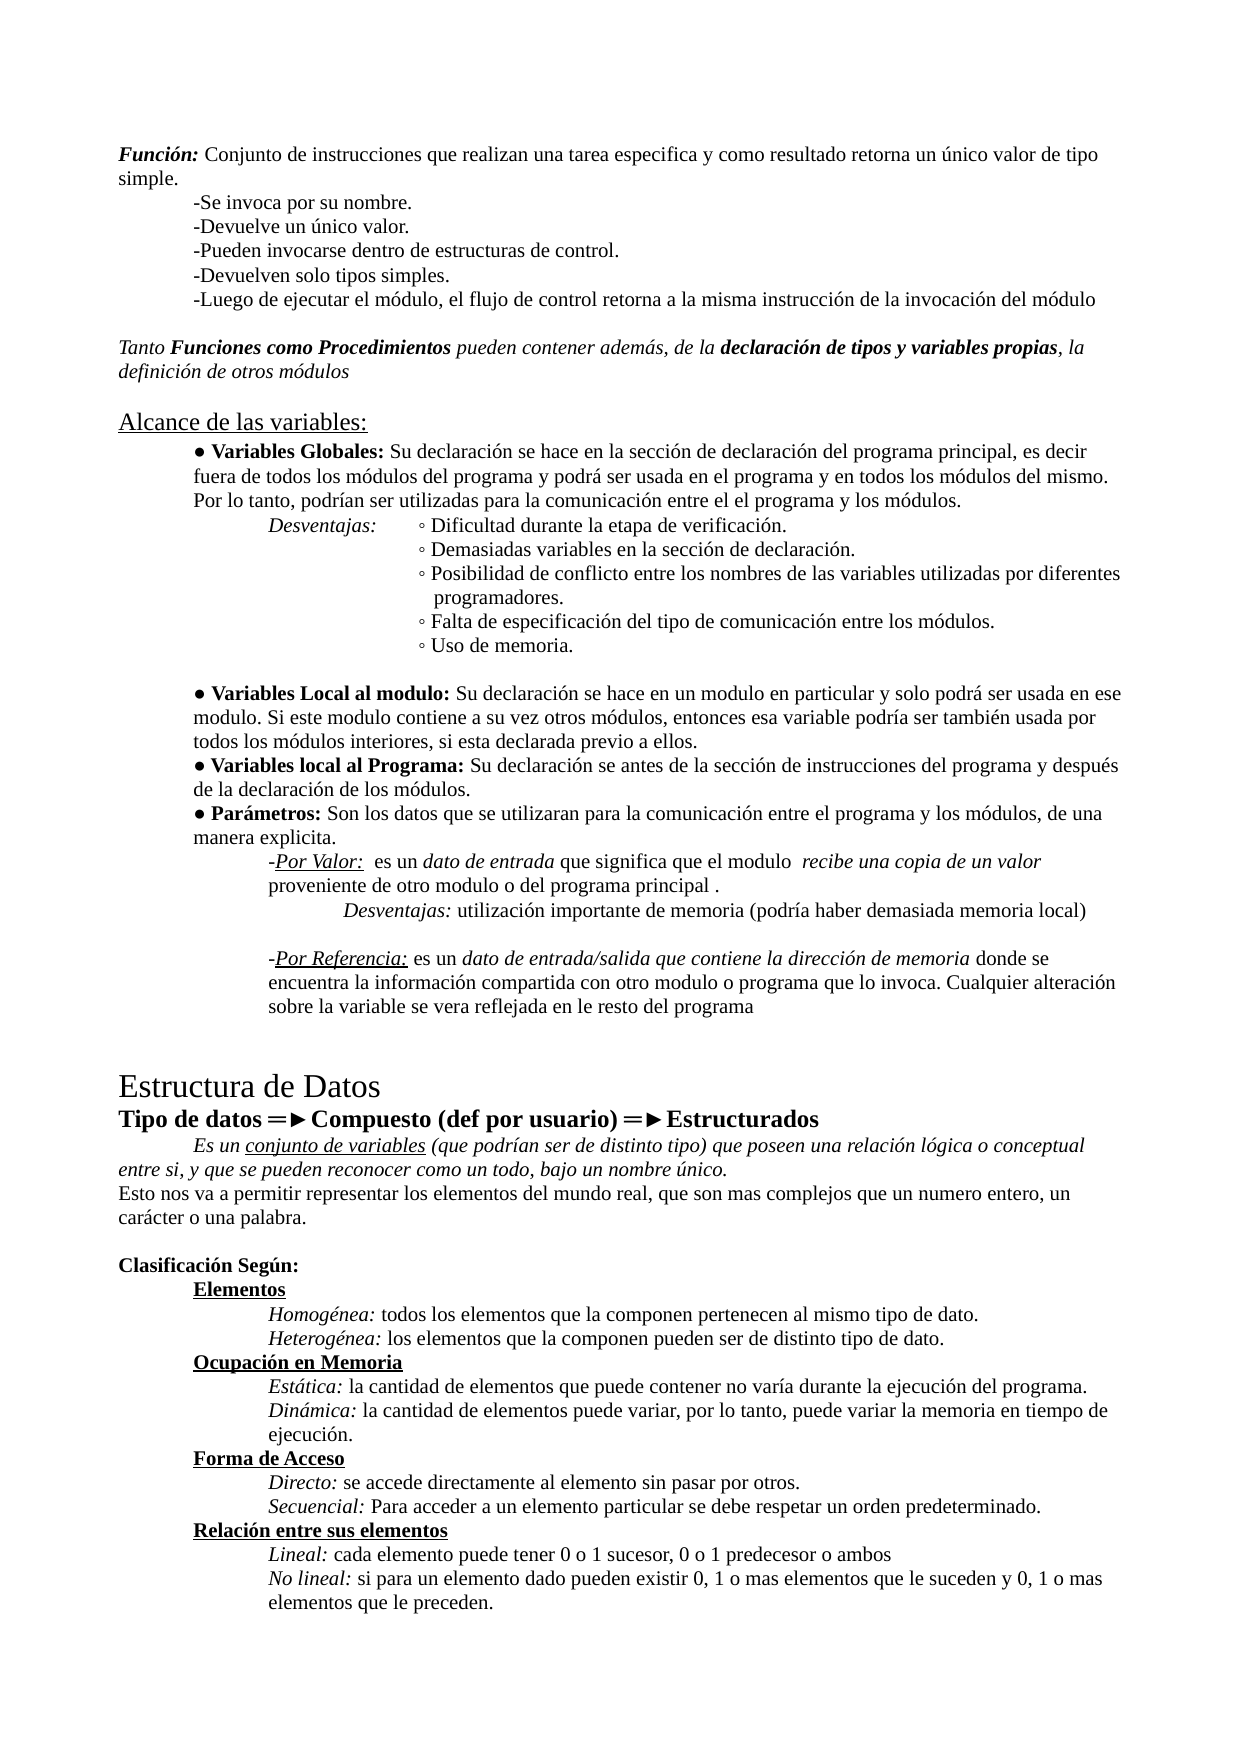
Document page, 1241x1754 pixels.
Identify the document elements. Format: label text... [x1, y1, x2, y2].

text Tanto Funciones como Procedimientos pueden contener además, de la declaración de tipos y variables propias, la definición de otros módulos [118, 335, 1122, 383]
text ● Variables Local al modulo: Su declaración se hace en un modulo en particular y solo podrá ser usada en ese modulo. Si este modulo contiene a su vez otros módulos, entonces esa variable podría ser también usada por todos los módulos interiores, si esta declarada previo a ellos. [118, 681, 1122, 753]
text Clasificación Según: [118, 1253, 1122, 1277]
text Por lo tanto, podrían ser utilizadas para la comunicación entre el el programa y los módulos. [118, 488, 1122, 512]
text -Por Referencia: es un dato de entrada/salida que contiene la dirección de memoria donde se encuentra la información compartida con otro modulo o programa que lo invoca. Cualquier alteración sobre la variable se vera reflejada en le resto del programa [118, 946, 1122, 1018]
text ◦ Falta de especificación del tipo de comunicación entre los módulos. [118, 609, 1122, 633]
text Lineal: cada elemento puede tener 0 o 1 sucesor, 0 o 1 predecesor o ambos [118, 1542, 1122, 1566]
text ◦ Demasiadas variables en la sección de declaración. [118, 537, 1122, 561]
text Función: Conjunto de instrucciones que realizan una tarea especifica y como resultado retorna un único valor de tipo simple. [118, 142, 1122, 190]
text Forma de Acceso [118, 1446, 1122, 1470]
text ● Parámetros: Son los datos que se utilizaran para la comunicación entre el programa y los módulos, de una manera explicita. [118, 801, 1122, 849]
text Dinámica: la cantidad de elementos puede variar, por lo tanto, puede variar la memoria en tiempo de ejecución. [118, 1398, 1122, 1446]
text -Pueden invocarse dentro de estructuras de control. [118, 238, 1122, 262]
text Elementos [118, 1277, 1122, 1301]
text -Por Valor: es un dato de entrada que significa que el modulo recibe una copia de un valor proveniente de otro modulo o del programa principal . [118, 849, 1122, 897]
text Directo: se accede directamente al elemento sin pasar por otros. [118, 1470, 1122, 1494]
text Relación entre sus elementos [118, 1518, 1122, 1542]
text ● Variables local al Programa: Su declaración se antes de la sección de instrucciones del programa y después de la declaración de los módulos. [118, 753, 1122, 801]
text Desventajas: ◦ Dificultad durante la etapa de verificación. [118, 512, 1122, 537]
text Ocupación en Memoria [118, 1349, 1122, 1374]
text No lineal: si para un elemento dado pueden existir 0, 1 o mas elementos que le suceden y 0, 1 o mas elementos que le preceden. [118, 1566, 1122, 1614]
text ◦ Uso de memoria. [118, 633, 1122, 657]
text ● Variables Globales: Su declaración se hace en la sección de declaración del programa principal, es decir fuera de todos los módulos del programa y podrá ser usada en el programa y en todos los módulos del mismo. [118, 436, 1122, 488]
text Estática: la cantidad de elementos que puede contener no varía durante la ejecución del programa. [118, 1374, 1122, 1398]
text Secuencial: Para acceder a un elemento particular se debe respetar un orden predeterminado. [118, 1494, 1122, 1518]
text Heterogénea: los elementos que la componen pueden ser de distinto tipo de dato. [118, 1326, 1122, 1349]
text -Devuelven solo tipos simples. [118, 262, 1122, 287]
text Alcance de las variables: [118, 407, 1122, 436]
text Tipo de datos ═►Compuesto (def por usuario) ═►Estructurados [118, 1104, 1122, 1133]
text -Se invoca por su nombre. [118, 190, 1122, 214]
text Homogénea: todos los elementos que la componen pertenecen al mismo tipo de dato. [118, 1301, 1122, 1326]
text ◦ Posibilidad de conflicto entre los nombres de las variables utilizadas por diferentes programadores. [118, 561, 1122, 609]
text Desventajas: utilización importante de memoria (podría haber demasiada memoria local) [118, 897, 1122, 922]
text -Luego de ejecutar el módulo, el flujo de control retorna a la misma instrucción de la invocación del módulo [118, 287, 1122, 311]
text Es un conjunto de variables (que podrían ser de distinto tipo) que poseen una relación lógica o conceptual entre si, y que se pueden reconocer como un todo, bajo un nombre único. [118, 1133, 1122, 1181]
text Estructura de Datos [118, 1066, 1122, 1104]
text Esto nos va a permitir representar los elementos del mundo real, que son mas complejos que un numero entero, un carácter o una palabra. [118, 1181, 1122, 1229]
text -Devuelve un único valor. [118, 214, 1122, 238]
